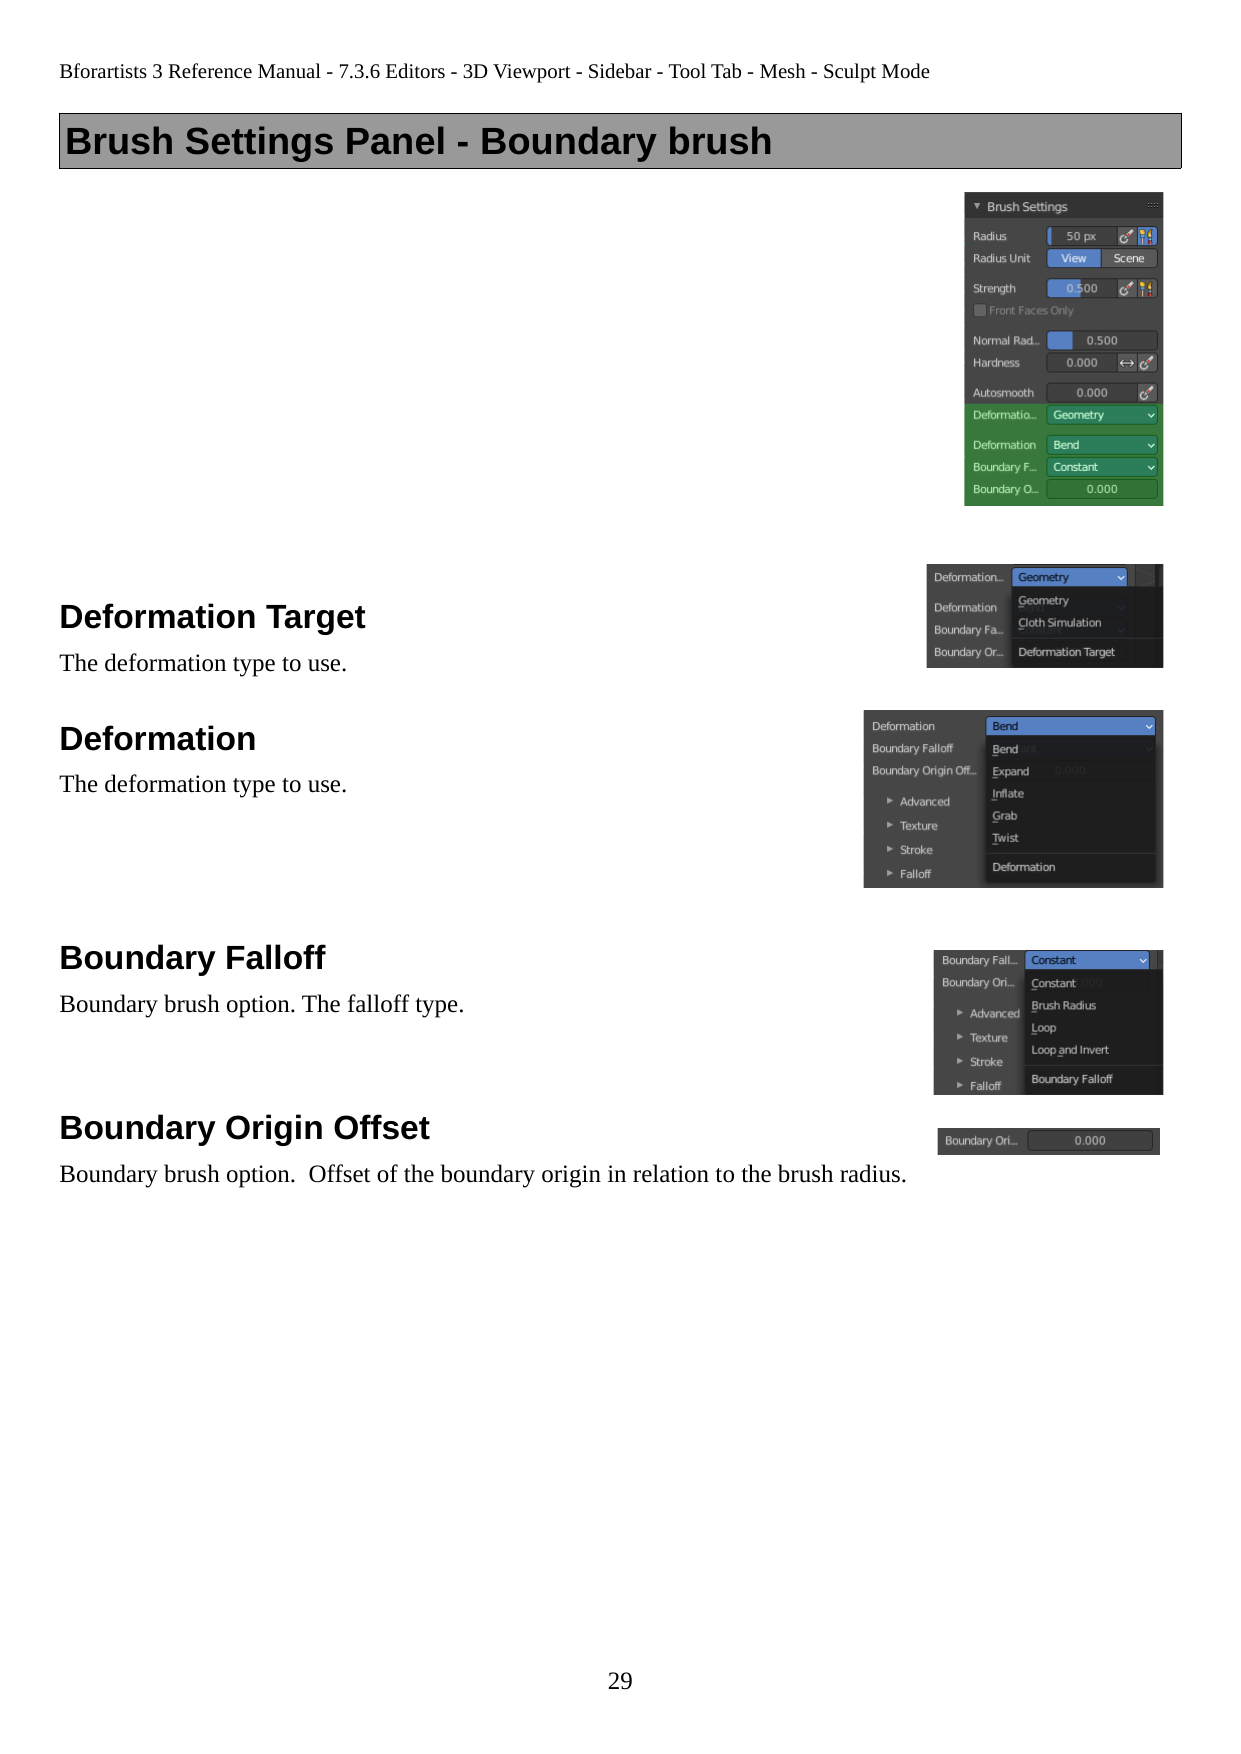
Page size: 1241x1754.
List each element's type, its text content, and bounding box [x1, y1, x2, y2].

picture [933, 950, 1164, 1095]
picture [863, 710, 1164, 888]
subtitle Boundary Origin Offset [59, 1108, 1181, 1146]
subtitle Deformation Target [59, 597, 926, 636]
text The deformation type to use. [59, 769, 863, 798]
picture [964, 192, 1164, 506]
text Boundary brush option. Offset of the boundary origin in relation to the brush radius. [59, 1159, 1181, 1187]
subtitle Deformation [59, 718, 863, 757]
subtitle Boundary Falloff [59, 937, 1181, 976]
picture [937, 1128, 1160, 1155]
subtitle [1164, 597, 1181, 636]
picture [926, 564, 1164, 668]
table_header Brush Settings Panel - Boundary brush [60, 114, 1181, 168]
text Boundary brush option. The falloff type. [59, 989, 933, 1017]
text The deformation type to use. [59, 648, 1181, 677]
subtitle [1164, 718, 1181, 757]
